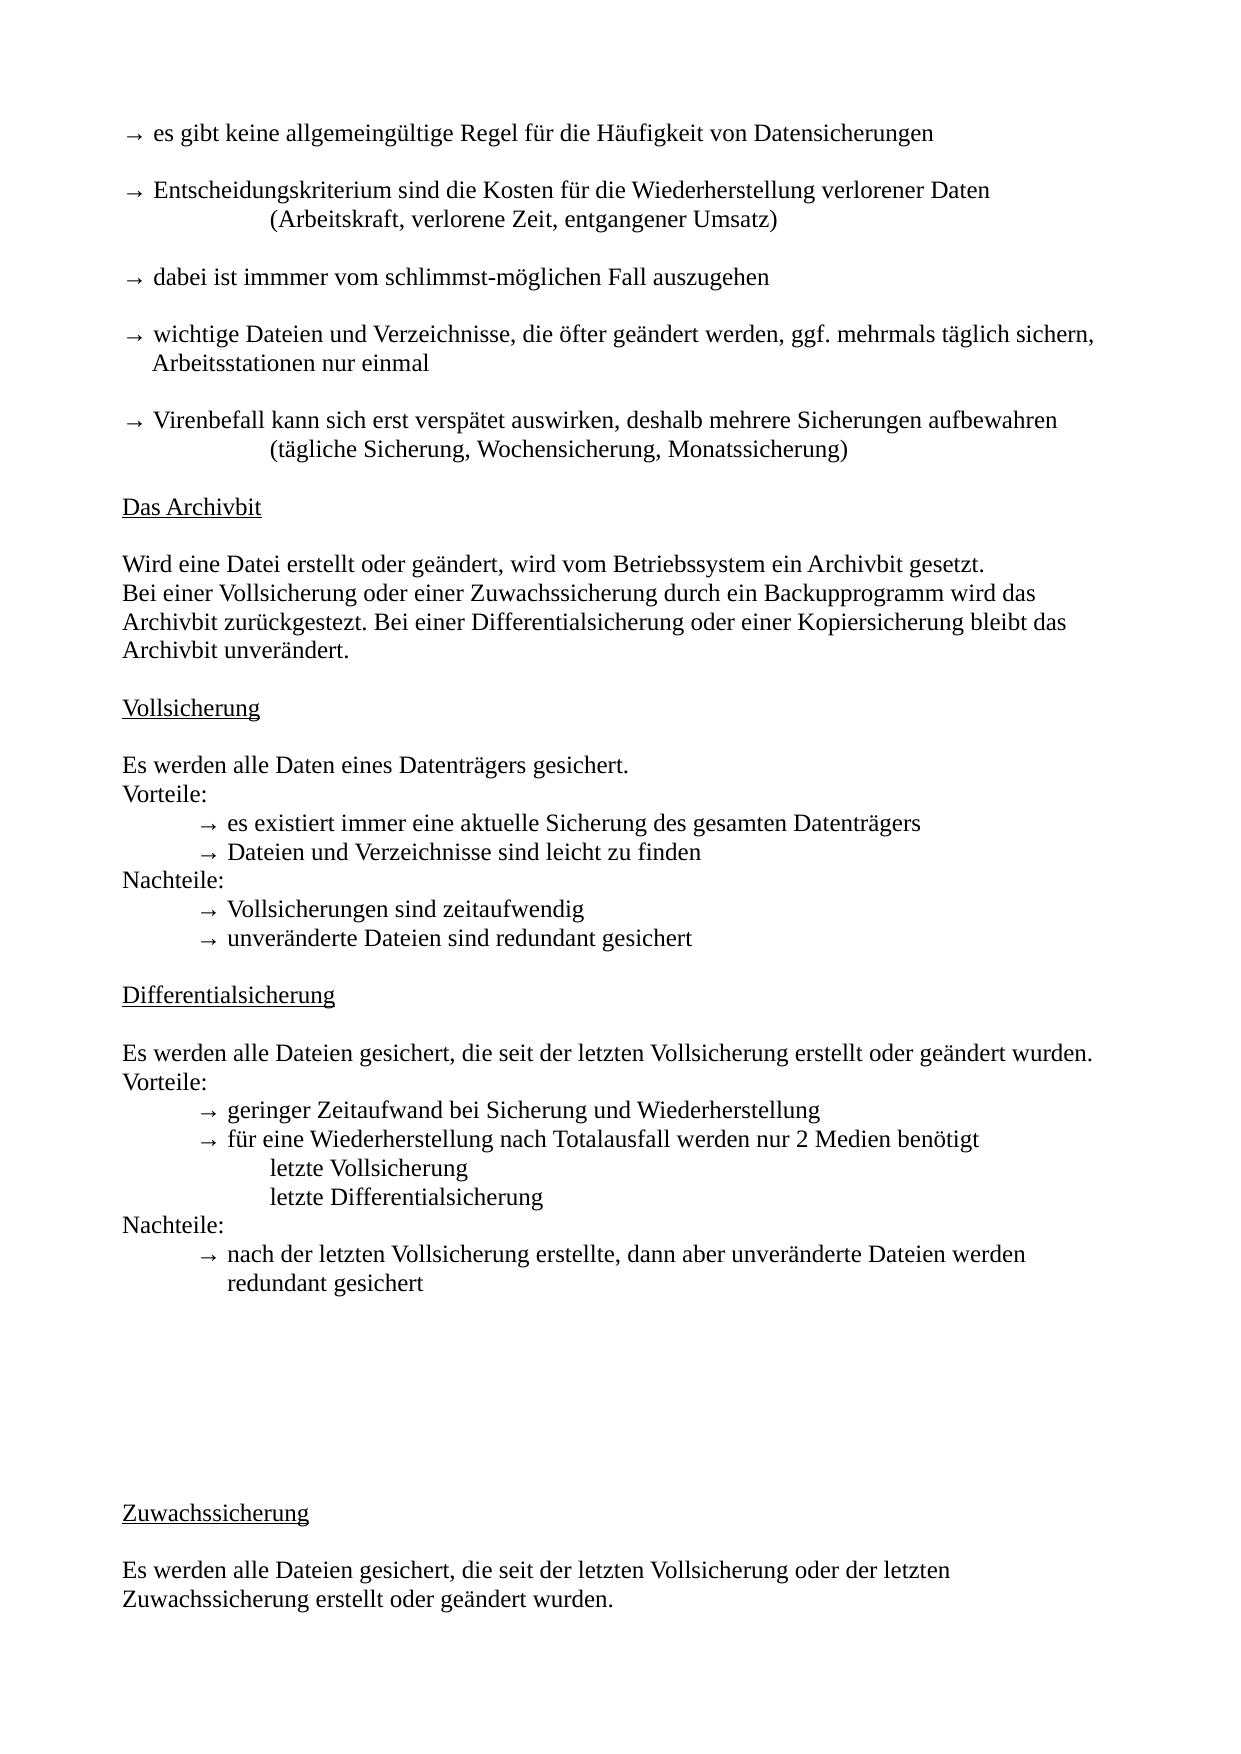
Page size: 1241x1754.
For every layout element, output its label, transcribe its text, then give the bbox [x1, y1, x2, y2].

text Differentialsicherung [122, 981, 1123, 1009]
text Zuwachssicherung [122, 1498, 1123, 1527]
text → Dateien und Verzeichnisse sind leicht zu finden [122, 837, 1123, 866]
text (tägliche Sicherung, Wochensicherung, Monatssicherung) [122, 434, 1123, 463]
text Arbeitsstationen nur einmal [122, 348, 1123, 377]
text → Vollsicherungen sind zeitaufwendig [122, 894, 1123, 923]
text Es werden alle Dateien gesichert, die seit der letzten Vollsicherung erstellt oder geändert wurden. [122, 1038, 1123, 1067]
text Wird eine Datei erstellt oder geändert, wird vom Betriebssystem ein Archivbit gesetzt. [122, 549, 1123, 578]
text Es werden alle Dateien gesichert, die seit der letzten Vollsicherung oder der letzten Zuwachssicherung erstellt oder geändert wurden. [122, 1556, 1123, 1613]
text (Arbeitskraft, verlorene Zeit, entgangener Umsatz) [122, 204, 1123, 233]
text letzte Differentialsicherung [122, 1182, 1123, 1211]
text Das Archivbit [122, 492, 1123, 521]
text Nachteile: [122, 866, 1123, 894]
text → es existiert immer eine aktuelle Sicherung des gesamten Datenträgers [122, 808, 1123, 837]
text Es werden alle Daten eines Datenträgers gesichert. [122, 751, 1123, 779]
text → es gibt keine allgemeingültige Regel für die Häufigkeit von Datensicherungen [122, 118, 1123, 147]
text → geringer Zeitaufwand bei Sicherung und Wiederherstellung [122, 1096, 1123, 1124]
text Nachteile: [122, 1211, 1123, 1239]
text → nach der letzten Vollsicherung erstellte, dann aber unveränderte Dateien werden [122, 1239, 1123, 1268]
text → unveränderte Dateien sind redundant gesichert [122, 923, 1123, 952]
text Vorteile: [122, 1067, 1123, 1096]
text Vorteile: [122, 779, 1123, 808]
text Bei einer Vollsicherung oder einer Zuwachssicherung durch ein Backupprogramm wird das Archivbit zurückgestezt. Bei einer Differentialsicherung oder einer Kopiersicherung bleibt das Archivbit unverändert. [122, 578, 1123, 664]
text Vollsicherung [122, 693, 1123, 722]
text letzte Vollsicherung [122, 1153, 1123, 1182]
text redundant gesichert [122, 1268, 1123, 1297]
text → Entscheidungskriterium sind die Kosten für die Wiederherstellung verlorener Daten [122, 176, 1123, 204]
text → dabei ist immmer vom schlimmst-möglichen Fall auszugehen [122, 262, 1123, 291]
text → Virenbefall kann sich erst verspätet auswirken, deshalb mehrere Sicherungen aufbewahren [122, 406, 1123, 434]
text → für eine Wiederherstellung nach Totalausfall werden nur 2 Medien benötigt [122, 1124, 1123, 1153]
text → wichtige Dateien und Verzeichnisse, die öfter geändert werden, ggf. mehrmals täglich sichern, [122, 319, 1123, 348]
